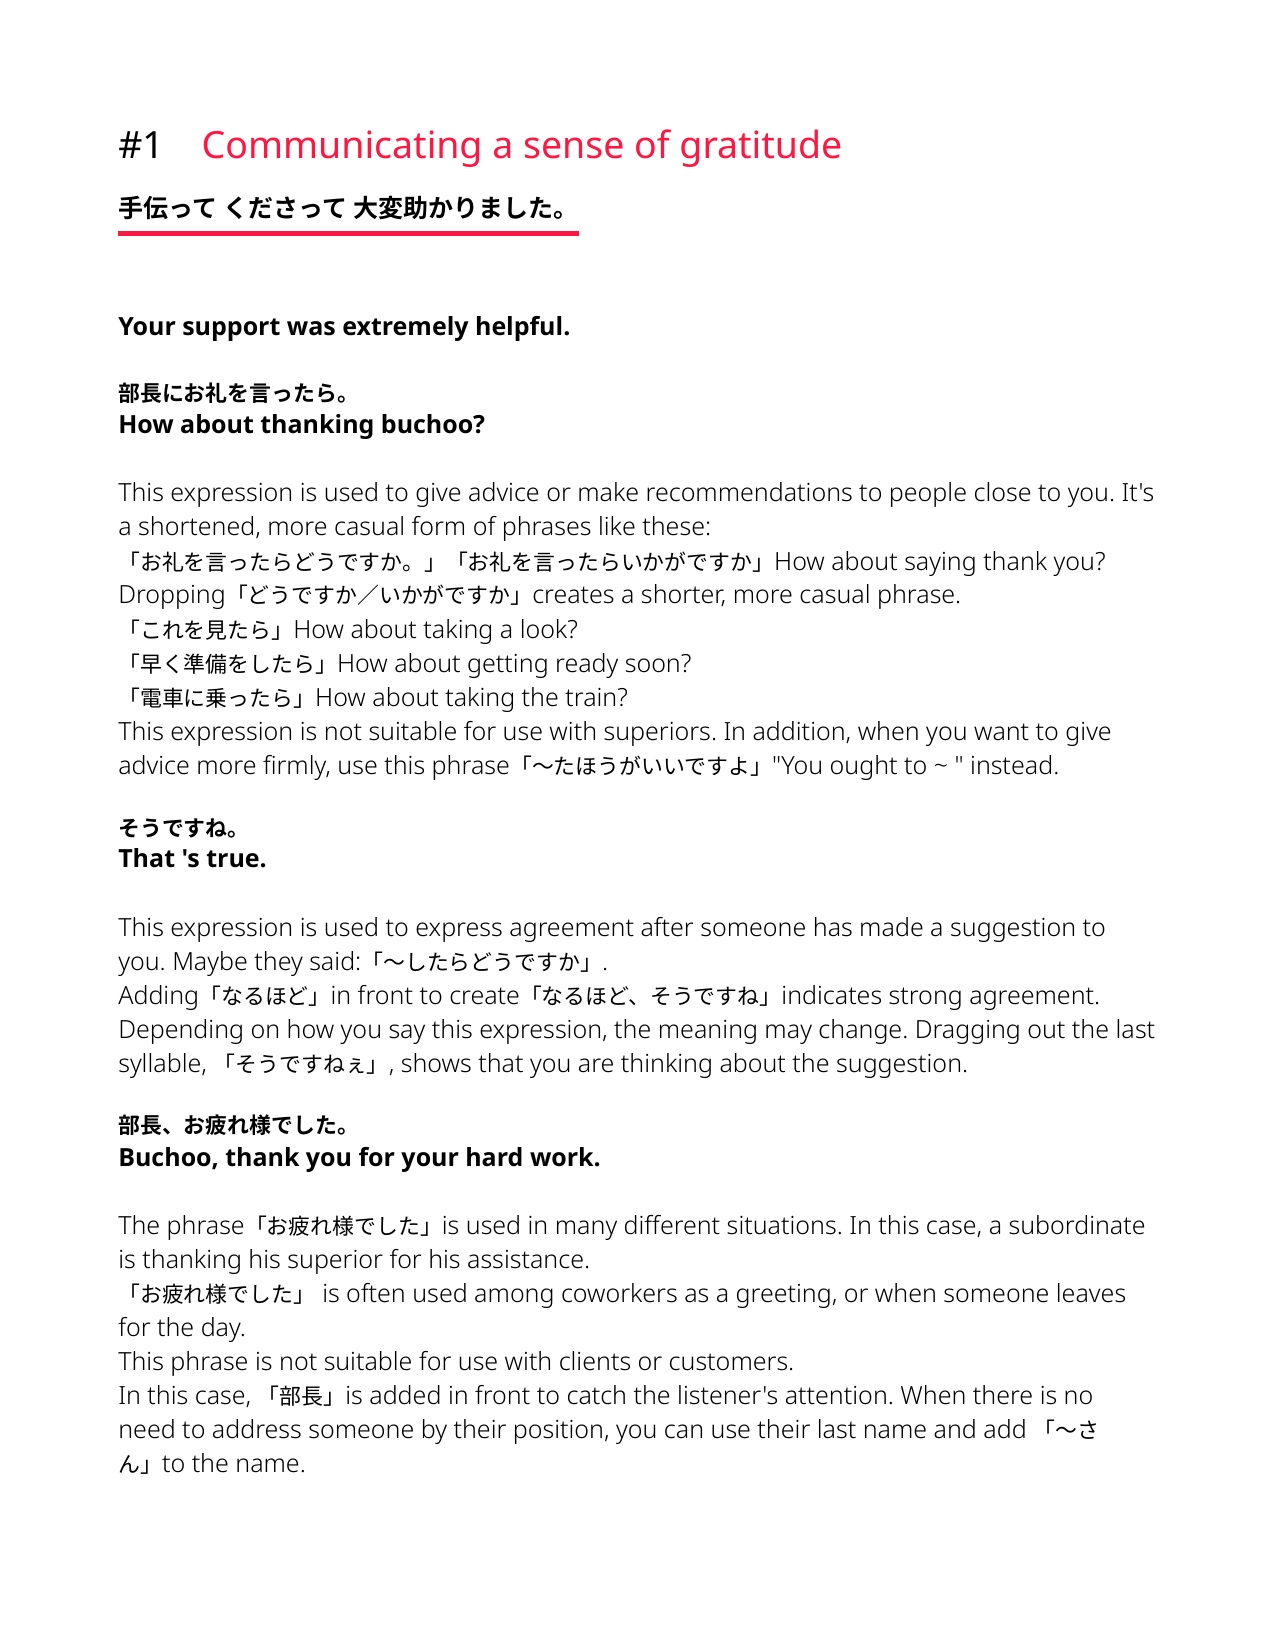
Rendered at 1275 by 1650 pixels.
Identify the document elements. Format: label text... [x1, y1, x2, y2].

text Buchoo, thank you for your hard work. [118, 1139, 1157, 1173]
text That 's true. [118, 841, 1157, 875]
text Adding「なるほど」in front to create「なるほど、そうですね」indicates strong agreement. [118, 977, 1157, 1011]
text 「早く準備をしたら」How about getting ready soon? [118, 645, 1157, 679]
text This expression is not suitable for use with superiors. In addition, when you want to give advice more firmly, use this phrase「～たほうがいいですよ」"You ought to ~ " instead. [118, 713, 1157, 782]
text Your support was extremely helpful. [118, 308, 1157, 342]
text 手伝って くださって 大変助かりました。 [118, 191, 1157, 236]
text In this case, 「部長」is added in front to catch the listener's attention. When there is no need to address someone by their position, you can use their last name and add 「～さん」to the name. [118, 1378, 1157, 1480]
text This phrase is not suitable for use with clients or customers. [118, 1343, 1157, 1378]
text This expression is used to express agreement after someone has made a suggestion to you. Maybe they said:「～したらどうですか」. [118, 909, 1157, 977]
text How about thanking buchoo? [118, 407, 1157, 441]
text 「お礼を言ったらどうですか。」「お礼を言ったらいかがですか」How about saying thank you? [118, 543, 1157, 577]
text そうですね。 [118, 816, 1157, 841]
text The phrase「お疲れ様でした」is used in many different situations. In this case, a subordinate is thanking his superior for his assistance. [118, 1207, 1157, 1275]
text 部長、お疲れ様でした。 [118, 1114, 1157, 1139]
text This expression is used to give advice or make recommendations to people close to you. It's a shortened, more casual form of phrases like these: [118, 475, 1157, 543]
text 「これを見たら」How about taking a look? [118, 611, 1157, 645]
text Depending on how you say this expression, the meaning may change. Dragging out the last syllable, 「そうですねぇ」, shows that you are thinking about the suggestion. [118, 1011, 1157, 1079]
text 部長にお礼を言ったら。 [118, 381, 1157, 407]
text 「電車に乗ったら」How about taking the train? [118, 679, 1157, 713]
text Dropping「どうですか／いかがですか」creates a shorter, more casual phrase. [118, 577, 1157, 611]
text 「お疲れ様でした」 is often used among coworkers as a greeting, or when someone leaves for the day. [118, 1275, 1157, 1343]
